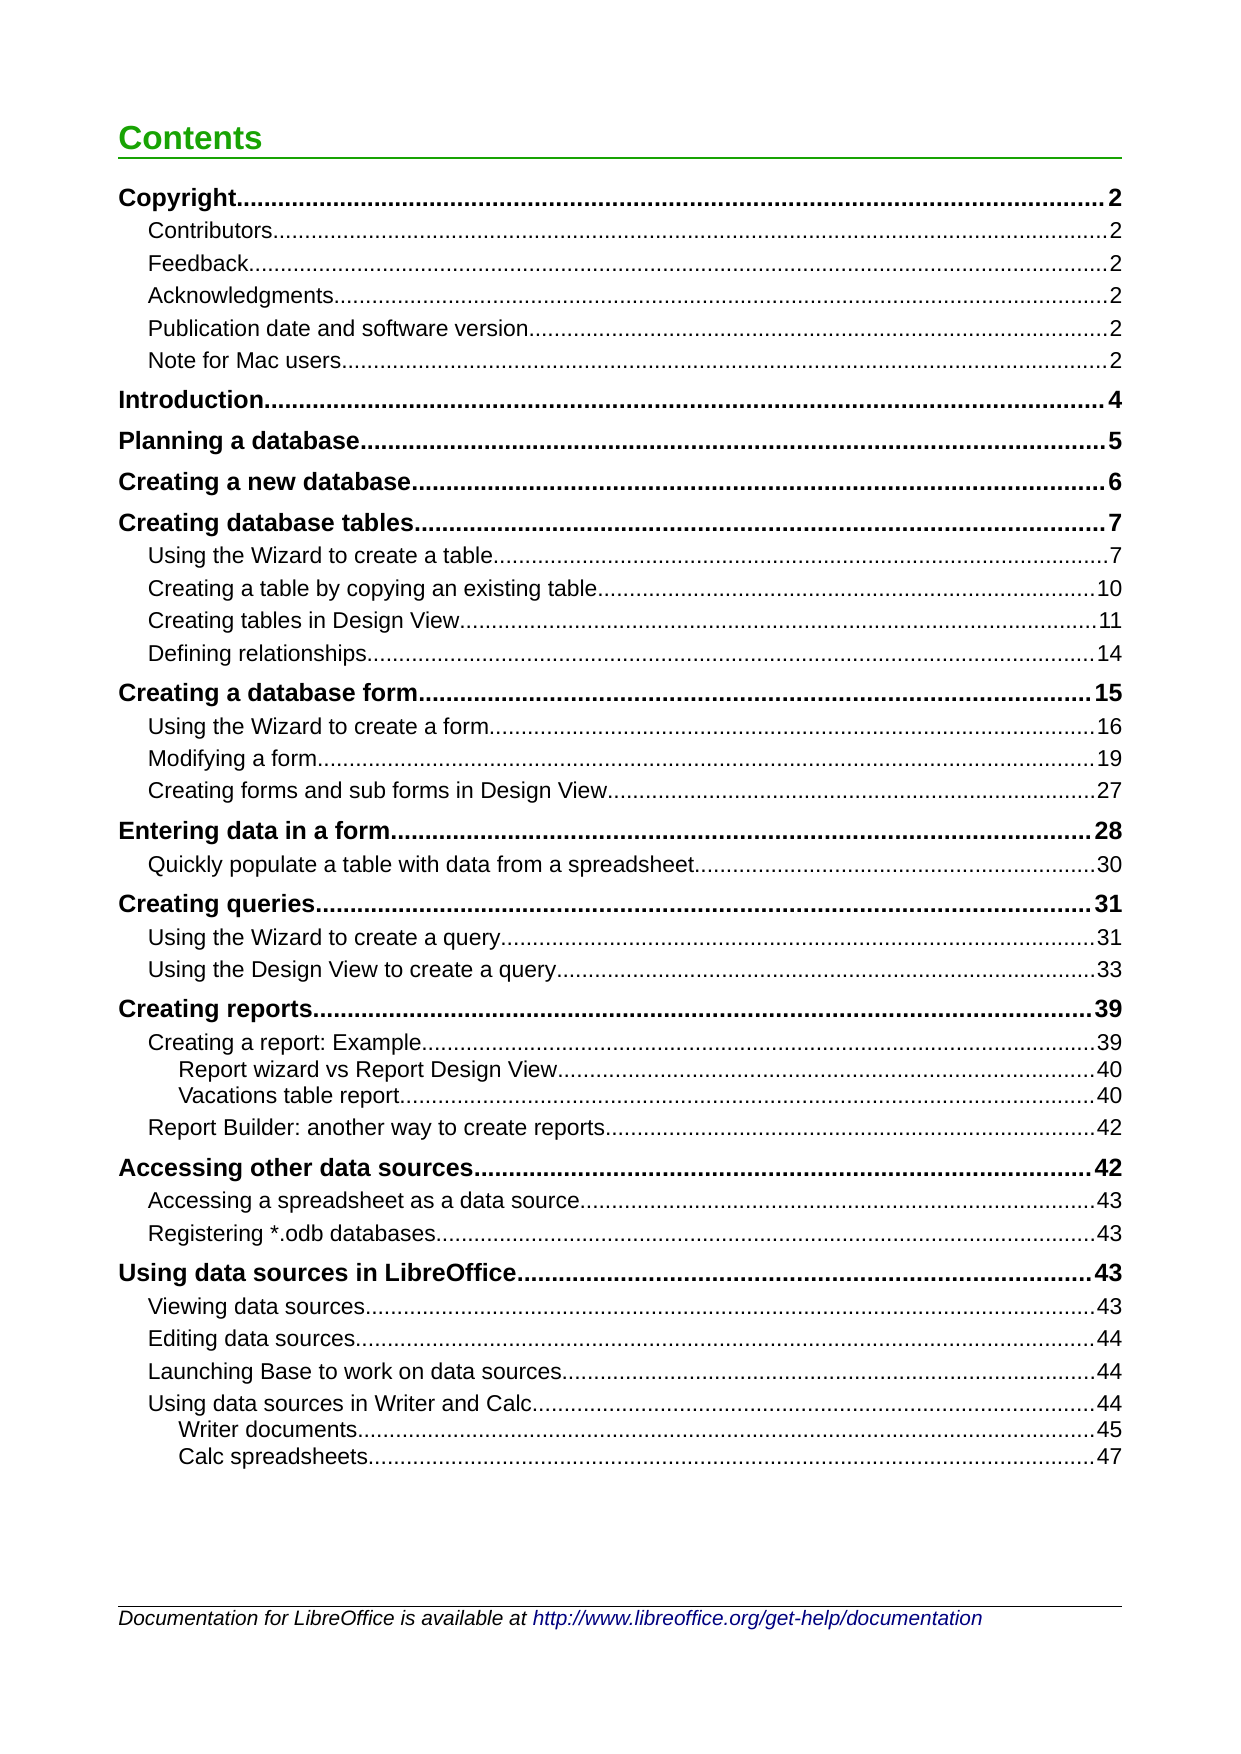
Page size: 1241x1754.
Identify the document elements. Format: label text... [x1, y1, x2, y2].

text Creating a table by copying an existing table 10 [148, 575, 1122, 601]
text Publication date and software version 2 [148, 314, 1122, 341]
text Vacations table report 40 [178, 1082, 1122, 1108]
text Creating tables in Design View 11 [148, 607, 1122, 633]
text Registering *.odb databases 43 [148, 1220, 1122, 1246]
text Calc spreadsheets 47 [178, 1443, 1122, 1469]
text Creating a new database 6 [118, 467, 1122, 496]
text Introduction 4 [118, 385, 1122, 414]
text Using the Wizard to create a query 31 [148, 924, 1122, 950]
text Using data sources in LibreOffice 43 [118, 1258, 1122, 1287]
text Accessing a spreadsheet as a data source 43 [148, 1187, 1122, 1214]
text Launching Base to work on data sources 44 [148, 1358, 1122, 1384]
text Viewing data sources 43 [148, 1293, 1122, 1319]
text Quickly populate a table with data from a spreadsheet 30 [148, 851, 1122, 877]
text Defining relationships 14 [148, 639, 1122, 666]
text Planning a database 5 [118, 426, 1122, 455]
text Contributors 2 [148, 217, 1122, 244]
text Using the Wizard to create a form 16 [148, 713, 1122, 739]
text Creating a database form 15 [118, 678, 1122, 707]
text Feedback 2 [148, 250, 1122, 276]
subtitle Contents [118, 118, 1122, 157]
text Creating forms and sub forms in Design View 27 [148, 777, 1122, 804]
text Accessing other data sources 42 [118, 1153, 1122, 1181]
text Note for Mac users 2 [148, 347, 1122, 373]
text Report Builder: another way to create reports 42 [148, 1114, 1122, 1141]
text Report wizard vs Report Design View 40 [178, 1056, 1122, 1082]
text Entering data in a form 28 [118, 816, 1122, 844]
text Creating queries 31 [118, 889, 1122, 918]
text Copyright 2 [118, 183, 1122, 211]
text Using the Wizard to create a table 7 [148, 542, 1122, 569]
text Editing data sources 44 [148, 1325, 1122, 1352]
text Using the Design View to create a query 33 [148, 956, 1122, 982]
text Modifying a form 19 [148, 745, 1122, 771]
text Creating a report: Example 39 [148, 1029, 1122, 1056]
text Using data sources in Writer and Calc 44 [148, 1390, 1122, 1416]
text Acknowledgments 2 [148, 282, 1122, 308]
text Creating database tables 7 [118, 507, 1122, 536]
text Creating reports 39 [118, 994, 1122, 1023]
text Writer documents 45 [178, 1416, 1122, 1443]
